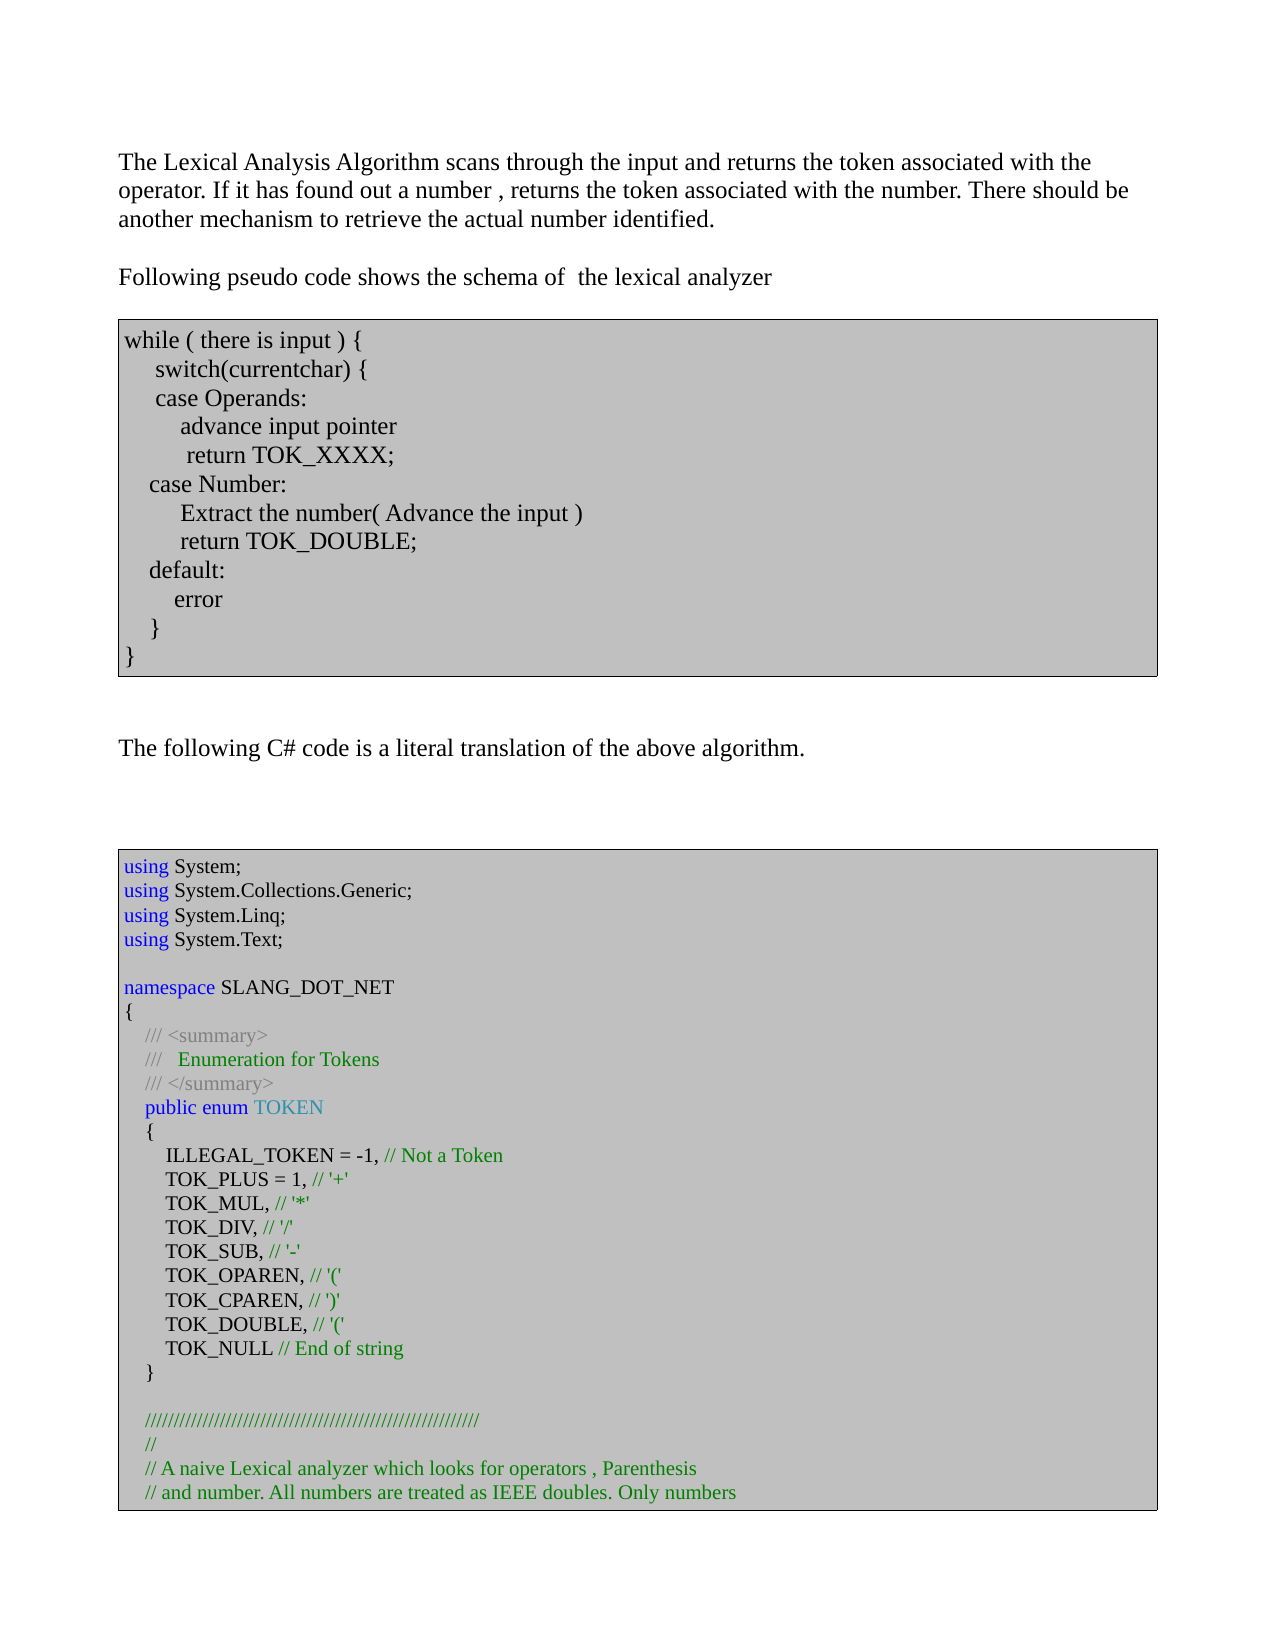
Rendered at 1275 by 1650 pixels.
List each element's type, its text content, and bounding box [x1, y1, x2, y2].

table_header while ( there is input ) { switch(currentchar) { case Operands: advance input pointer return TOK_XXXX; case Number: Extract the number( Advance the input ) return TOK_DOUBLE; default: error } } [119, 320, 1157, 676]
text Following pseudo code shows the schema of the lexical analyzer [118, 262, 1157, 291]
text The Lexical Analysis Algorithm scans through the input and returns the token associated with the operator. If it has found out a number , returns the token associated with the number. There should be another mechanism to retrieve the actual number identified. [118, 147, 1157, 233]
table_header using System; using System.Collections.Generic; using System.Linq; using System.Text; namespace SLANG_DOT_NET { /// <summary> /// Enumeration for Tokens /// </summary> public enum TOKEN { ILLEGAL_TOKEN = -1, // Not a Token TOK_PLUS = 1, // '+' TOK_MUL, // '*' TOK_DIV, // '/' TOK_SUB, // '-' TOK_OPAREN, // '(' TOK_CPAREN, // ')' TOK_DOUBLE, // '(' TOK_NULL // End of string } ////////////////////////////////////////////////////////// // // A naive Lexical analyzer which looks for operators , Parenthesis // and number. All numbers are treated as IEEE doubles. Only numbers [119, 850, 1157, 1510]
text The following C# code is a literal translation of the above algorithm. [118, 733, 1157, 762]
